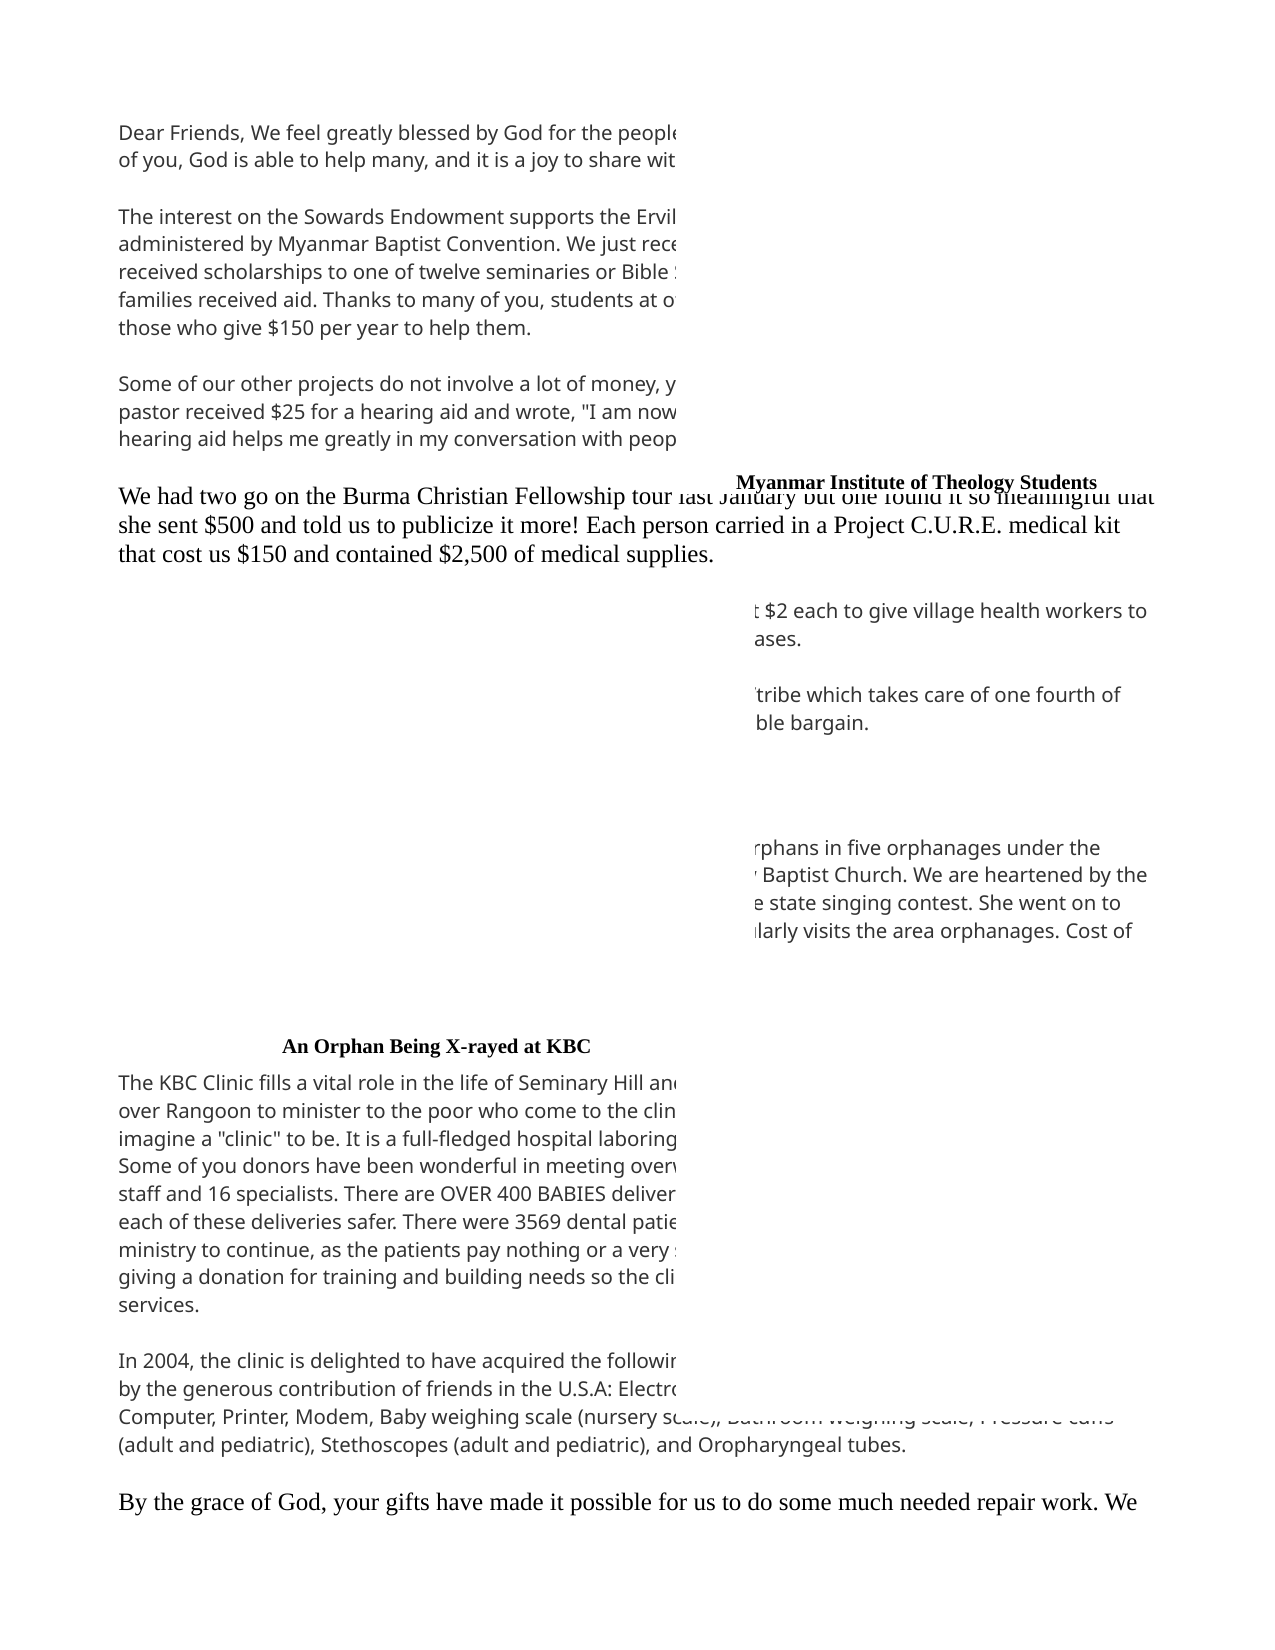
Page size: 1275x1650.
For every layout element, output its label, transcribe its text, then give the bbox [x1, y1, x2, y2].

text Dear Friends, We feel greatly blessed by God for the people who support various projects in Burma. Because of you, God is able to help many, and it is a joy to share with you what God has accomplished. The interest on the Sowards Endowment supports the Erville and Genevieve Sowards Scholarship, which is administered by Myanmar Baptist Convention. We just received a report that 331 children of ministers received scholarships to one of twelve seminaries or Bible Schools. An additional 288 students from poor families received aid. Thanks to many of you, students at other schools received much needed support by those who give $150 per year to help them. Some of our other projects do not involve a lot of money, yet have a significant impact on individuals. One pastor received $25 for a hearing aid and wrote, "I am now in my 90s and losing my hearing power. The hearing aid helps me greatly in my conversation with people and listening to the word of God." We had two go on the Burma Christian Fellowship tour last January but one found it so meaningful that she sent $500 and told us to publicize it more! Each person carried in a Project C.U.R.E. medical kit that cost us $150 and contained $2,500 of medical supplies. FOB made a grant to buy 200 books, "Where There Is No Doctor" at $2 each to give village health workers to help them treat some medical problems and to recognize serious cases. A church in Maine is sponsoring ten evangelists to the Myo people/tribe which takes care of one fourth of that program. Each evangelist receives $5 per month--an unbelievable bargain. Orphan Report: (by Dr. David Horton) Forty nine individuals and four Sunday School classes support 94 orphans in five orphanages under the guidance/direction of the Karen Baptist Convention and the Loikaw Baptist Church. We are heartened by the report that Naw Bu Meh, a third grade orphan, won first prize in the state singing contest. She went on to represent her state at the national competition. The KBC clinic regularly visits the area orphanages. Cost of sponsorship is $144 per year. Clinic Report: (by Tansy Maung) The KBC Clinic fills a vital role in the life of Seminary Hill and far beyond. Dedicated physicians come from all over Rangoon to minister to the poor who come to the clinic. It is far more than what we in the states imagine a "clinic" to be. It is a full-fledged hospital laboring under a lack of good facilities and equipment. Some of you donors have been wonderful in meeting overwhelming needs. Today the clinic operates with 49 staff and 16 specialists. There are OVER 400 BABIES delivered each year and the new equipment has made each of these deliveries safer. There were 3569 dental patients last year. Our donations enable this medical ministry to continue, as the patients pay nothing or a very small amount for their care. Please consider giving a donation for training and building needs so the clinic can continue to offer their outstanding services. In 2004, the clinic is delighted to have acquired the following much-needed items, which was made possible by the generous contribution of friends in the U.S.A: Electrocardiogram machine, Fetal heart sound monitor, Computer, Printer, Modem, Baby weighing scale (nursery scale), Bathroom weighing scale, Pressure cuffs (adult and pediatric), Stethoscopes (adult and pediatric), and Oropharyngeal tubes. By the grace of God, your gifts have made it possible for us to do some much needed repair work. We repaired and repainted some major parts of the clinic, patient's beds, and tables, the ceiling of the maternity ward, and the outpatient department. There is a video on the clinic available. It will be mailed to you upon your request. After viewing you will have to return it to Friends of Burma. Library Report: (by Sue Dolbow and Show Ei Ei Tun) We just received a report from KBTS library that a donated computer has been most helpful in cataloging and keeping inventory with the book collection. They are very grateful. Even in the villages it is possible to create a small library in one room for children to sit in and read or hear stories read to them. A few books read over and over again is better than none. We have heard of the practice of setting aside a library room for reading with some schools now. The three most successful community libraries have been established in Insein, Pathein, and Taunggyi. These are circulating libraries designed for patrons to borrow and return books. As the community interest and demand grows, this will require more staffing and more books. How exciting! Burma Christian Fellowship Tour: Burma Christian Fellowship Tour: The Burma Christian Fellowship Tour will be Monday, January 10, to Sunday, January 23, 2005. The cost is still $1,500 plus air fare. Feedback from previous participants has been most encouraging, and the Burmese appreciate Americans coming to see their work, share fellowship, and help in various ways. If a church has twelve who want to go, they can have their own tour at another time. For further information, contact Dr. Paul D. Aita at Japanese Baptist Church, 160 Broadway, Seattle, WA 98122. Phone 206/622-7351. E-mail: paul.aita@juno.com He will have the complete itinerary when it becomes available, and will be able to communicate with you through June and then again in September. Paul and Gail Aita will be teaching at the Myanmar Institute of Theology during July and August of this year, their third summer there as Adjunct Faculty. Paul has taught Greek, Hebrew, and Pastoral Theology to M.Div. students, and Worship and Preaching to B.R.E. students. Gail has taught English in both the seminary and in the BARS program. Arrangements for the Aitas were initially made through the volunteer office of ABC International Ministries. Paul currently serves as Senior Minister of the Japanese Baptist Church, which permits him the time for this kind of mission work as part of his ministry to the church. In 2002, three members of JBC spent two weeks with the Aitas in Burma--most at MIT, some traveling to Bagan and Inle Lake. The Aitas' experiences in Myanmar were described in articles they wrote for the Winter 2001 and Winter 2003 issues of American Baptists in Mission, which are available on the website of ABC/USA. Paul D. Aita, Senior Minister, Website:www.jbcseattle.org Japanese Baptist Church. Voice 206/622-7351, 160 Broadway, Seattle WA 98122-5434, Fax 206/622-3462. Ruth and John Peterson's Report:We spent four weeks in Burma in January and February teaching and helping in a number of ways. Teaching gender issues (The Writings of Paul on Women) and practical theology courses (Pastoral as Spiritual Guide, Counseling, Worship and Liturgy, and Preaching Seminar) at MIT offered a great chance to listen to the hearts of the students. Though the details may be a little different, the issues that the young pastors face are just like the issues faced in churches in the United States. The Burmese appreciate Americans coming to teach. We also visited in Pathein, particularly spending time at the Matthew 25 Clinic. The building is old and small. It is the dream of the doctor and his associates to build in order to better serve those in need. The quality of the staff and their commitment is impressive. As is true all over Burma, the staff is partly volunteer and underpaid. They recently obtained a small generator so they can continue operations with lights rather than flashlight when the power goes out. It is a small one that is not too satisfactory, but hopefully can be replaced with something less noisy and polluting soon. Another memorable experience in Pathein was worshipping with a group of university students. The hostel and University Christian Fellowship is a vibrant place that is trying to meet the changing needs of their clientele. Western Christian contemporary music abounds, but there is also a desire to use ethnic music and/or words to spread the gospel. The work of the women to train women in leadership development and assist tribal girls in finding jobs that are not exploitive is awe-inspiring. We were able to visit with three women's center directors whose work ranged from teaching tatting to English classes to brokering jobs for their clients with the staffs of embassies. Ruth spent a fair amount of time doing English conversation classes either one on one or in larger groups through these centers. Every experience was memorable. Sometimes, since we think "outside of the box", we can bring a new perspective. Neil suggested a modification of MIT's (Myanmar Institute of Theology) projected building that would increase its cost by 30% but also the usable space by 80% which was unanimously accepted. Two of his students have put on demonstration programs for youth on the more efficient GS Clay stove that saves 60% on fuel. FOB paid for the copying and distributing of 3 Burmese language books to twenty seminaries and Bible Schools. We also sponsored the copying of five books in Karen language distributed to twelve Karen schools. We now have a good looking Friends of Burma brochure. If you want some, please e-mail us. We have a lot. They were printed in Burma to save money. Everything we do, we focus on the good of the Burmese people. Dr. Kathy Welch, at the Baptist River Kwai Hospital on the Burma Thai border, had to take emergency personal leave. FOB contributed $2,500 to help Dr. Steve James go and fill in for her for six weeks. That hospital treats many Burmese traumatized by the conflict on the border. The Karen Baptist Convention is building a six story building for its staff. The FOB Advisory Board approved a $5,000 grant toward that building. They also need a van and have asked our help on that project. Raising money for a van has been very difficult in the past. This is a desperate need and we were personally asked to help by the general secretary, Honor Nyo, of the Karen Baptist Convention. This is a student waiting for a $10 grant so she can buy a pair of glasses. So many have been helped by your gifts in the past but there are still many in need of your help. While we like to report our successes, we also have our disappointments. One of the five Burmese students we educated has married and will not be returning. Because of N & D's age and reduced income, we will not be able to bring more students here to train as teachers. All reports tell us Lwin Moe is doing an outstanding job teaching at BARS. We will still endeavor to help those in graduate programs. At Lwin Moe's request, we gave a computer to the Mon Bible School at Moulmein thanks to many unspecified donations we have received. We don't get many unspecified donations and we make very good use of every unspecified donation we receive. Saw Htaw Htoo is now taking care of FOB's website. You can see it at friendsofburma.org. A Friends of Burma Advisory Board has been formed to help make decisions in allocating funds and to have responsibility to keep the programs going after Neil & Diana are gone. A virus wiped out Neil's computer and its sub e-mail lists including those who could receive this newsletter by e-mail. So if you can, that would save printing and postage, e-mail your address to Neil. [118, 118, 1157, 1515]
table_header Myanmar Institute of Theology Students [676, 118, 1157, 494]
table_header [676, 1069, 1157, 1421]
table_header An Orphan Being X-rayed at KBC [118, 596, 755, 1058]
